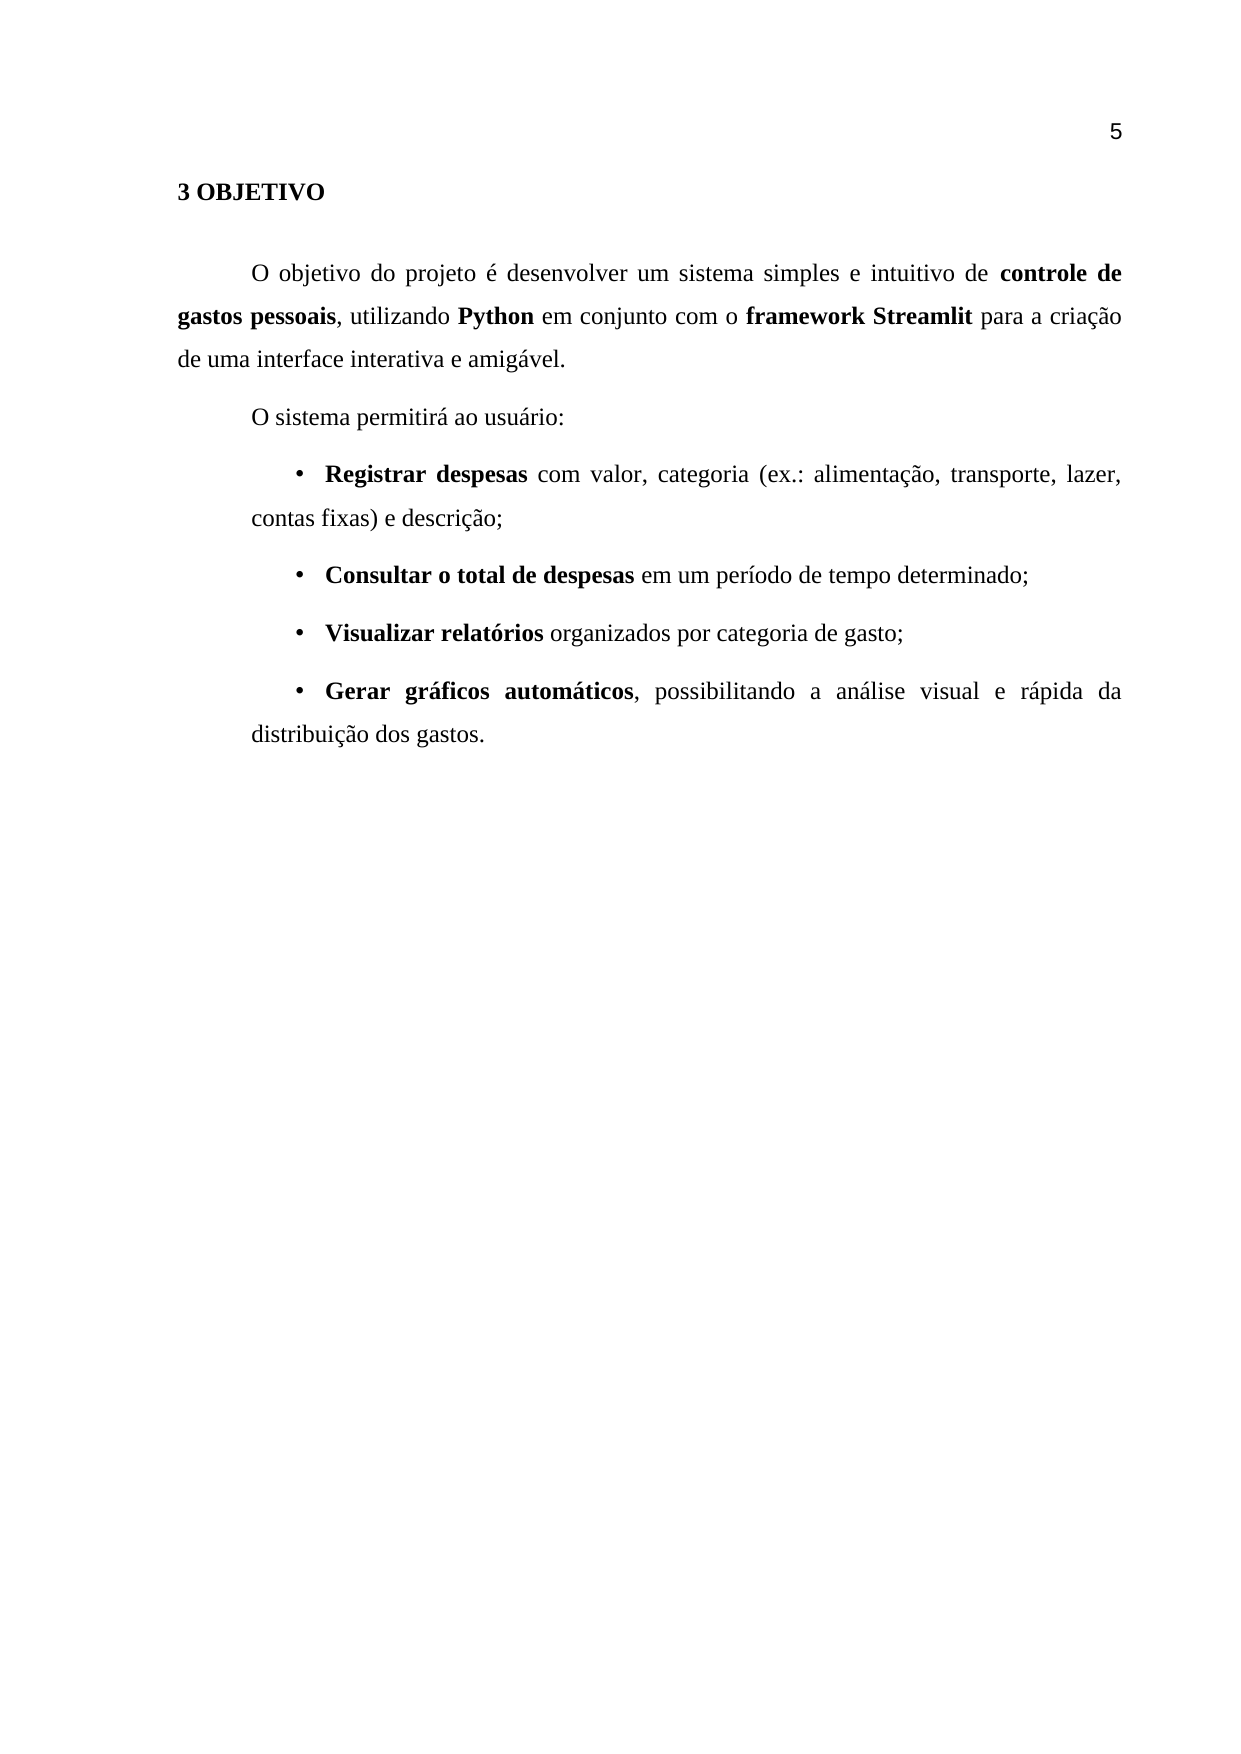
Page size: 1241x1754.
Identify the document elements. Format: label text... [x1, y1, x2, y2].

list Gerar gráficos automáticos, possibilitando a análise visual e rápida da distribuição dos gastos. [222, 676, 1122, 748]
list Registrar despesas com valor, categoria (ex.: alimentação, transporte, lazer, contas fixas) e descrição; [222, 459, 1122, 531]
list Consultar o total de despesas em um período de tempo determinado; [222, 560, 1122, 589]
text O sistema permitirá ao usuário: [177, 402, 1122, 431]
text O objetivo do projeto é desenvolver um sistema simples e intuitivo de controle de gastos pessoais, utilizando Python em conjunto com o framework Streamlit para a criação de uma interface interativa e amigável. [177, 258, 1122, 373]
list Visualizar relatórios organizados por categoria de gasto; [222, 618, 1122, 647]
subtitle 3 OBJETIVO [177, 177, 1122, 206]
